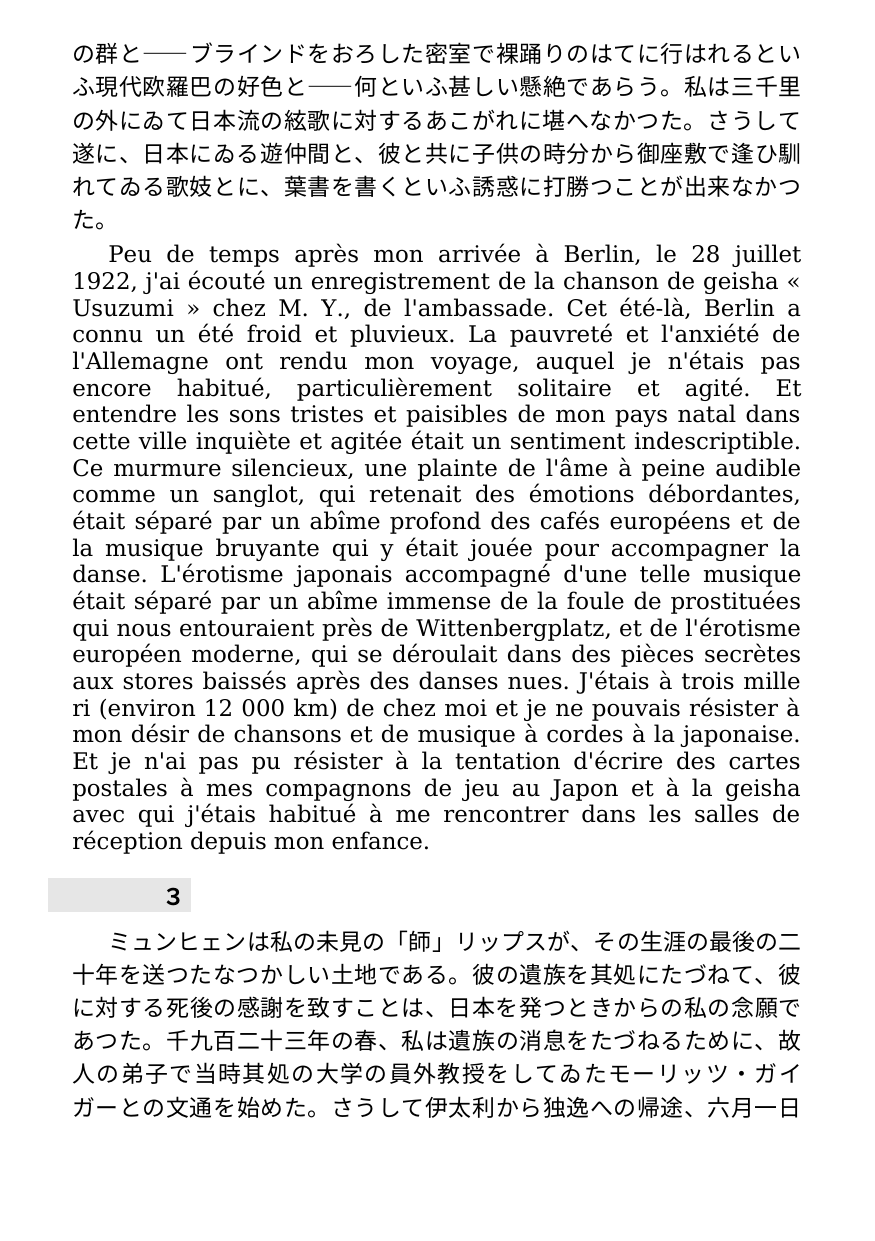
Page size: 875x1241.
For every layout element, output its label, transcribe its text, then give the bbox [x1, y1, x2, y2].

text Peu de temps après mon arrivée à Berlin, le 28 juillet 1922, j'ai écouté un enregistrement de la chanson de geisha « Usuzumi » chez M. Y., de l'ambassade. Cet été-là, Berlin a connu un été froid et pluvieux. La pauvreté et l'anxiété de l'Allemagne ont rendu mon voyage, auquel je n'étais pas encore habitué, particulièrement solitaire et agité. Et entendre les sons tristes et paisibles de mon pays natal dans cette ville inquiète et agitée était un sentiment indescriptible. Ce murmure silencieux, une plainte de l'âme à peine audible comme un sanglot, qui retenait des émotions débordantes, était séparé par un abîme profond des cafés européens et de la musique bruyante qui y était jouée pour accompagner la danse. L'érotisme japonais accompagné d'une telle musique était séparé par un abîme immense de la foule de prostituées qui nous entouraient près de Wittenbergplatz, et de l'érotisme européen moderne, qui se déroulait dans des pièces secrètes aux stores baissés après des danses nues. J'étais à trois mille ri (environ 12 000 km) de chez moi et je ne pouvais résister à mon désir de chansons et de musique à cordes à la japonaise. Et je n'ai pas pu résister à la tentation d'écrire des cartes postales à mes compagnons de jeu au Japon et à la geisha avec qui j'étais habitué à me rencontrer dans les salles de réception depuis mon enfance. [72, 241, 802, 855]
text の群と――ブラインドをおろした密室で裸踊りのはてに行はれるといふ現代欧羅巴の好色と――何といふ甚しい懸絶であらう。私は三千里の外にゐて日本流の絃歌に対するあこがれに堪へなかつた。さうして遂に、日本にゐる遊仲間と、彼と共に子供の時分から御座敷で逢ひ馴れてゐる歌妓とに、葉書を書くといふ誘惑に打勝つことが出来なかつた。 [72, 36, 802, 235]
subtitle ３ [191, 878, 838, 912]
text ミュンヒェンは私の未見の「師」リップスが、その生涯の最後の二十年を送つたなつかしい土地である。彼の遺族を其処にたづねて、彼に対する死後の感謝を致すことは、日本を発つときからの私の念願であつた。千九百二十三年の春、私は遺族の消息をたづねるために、故人の弟子で当時其処の大学の員外教授をしてゐたモーリッツ・ガイガーとの文通を始めた。さうして伊太利から独逸への帰途、六月一日 [72, 923, 802, 1123]
